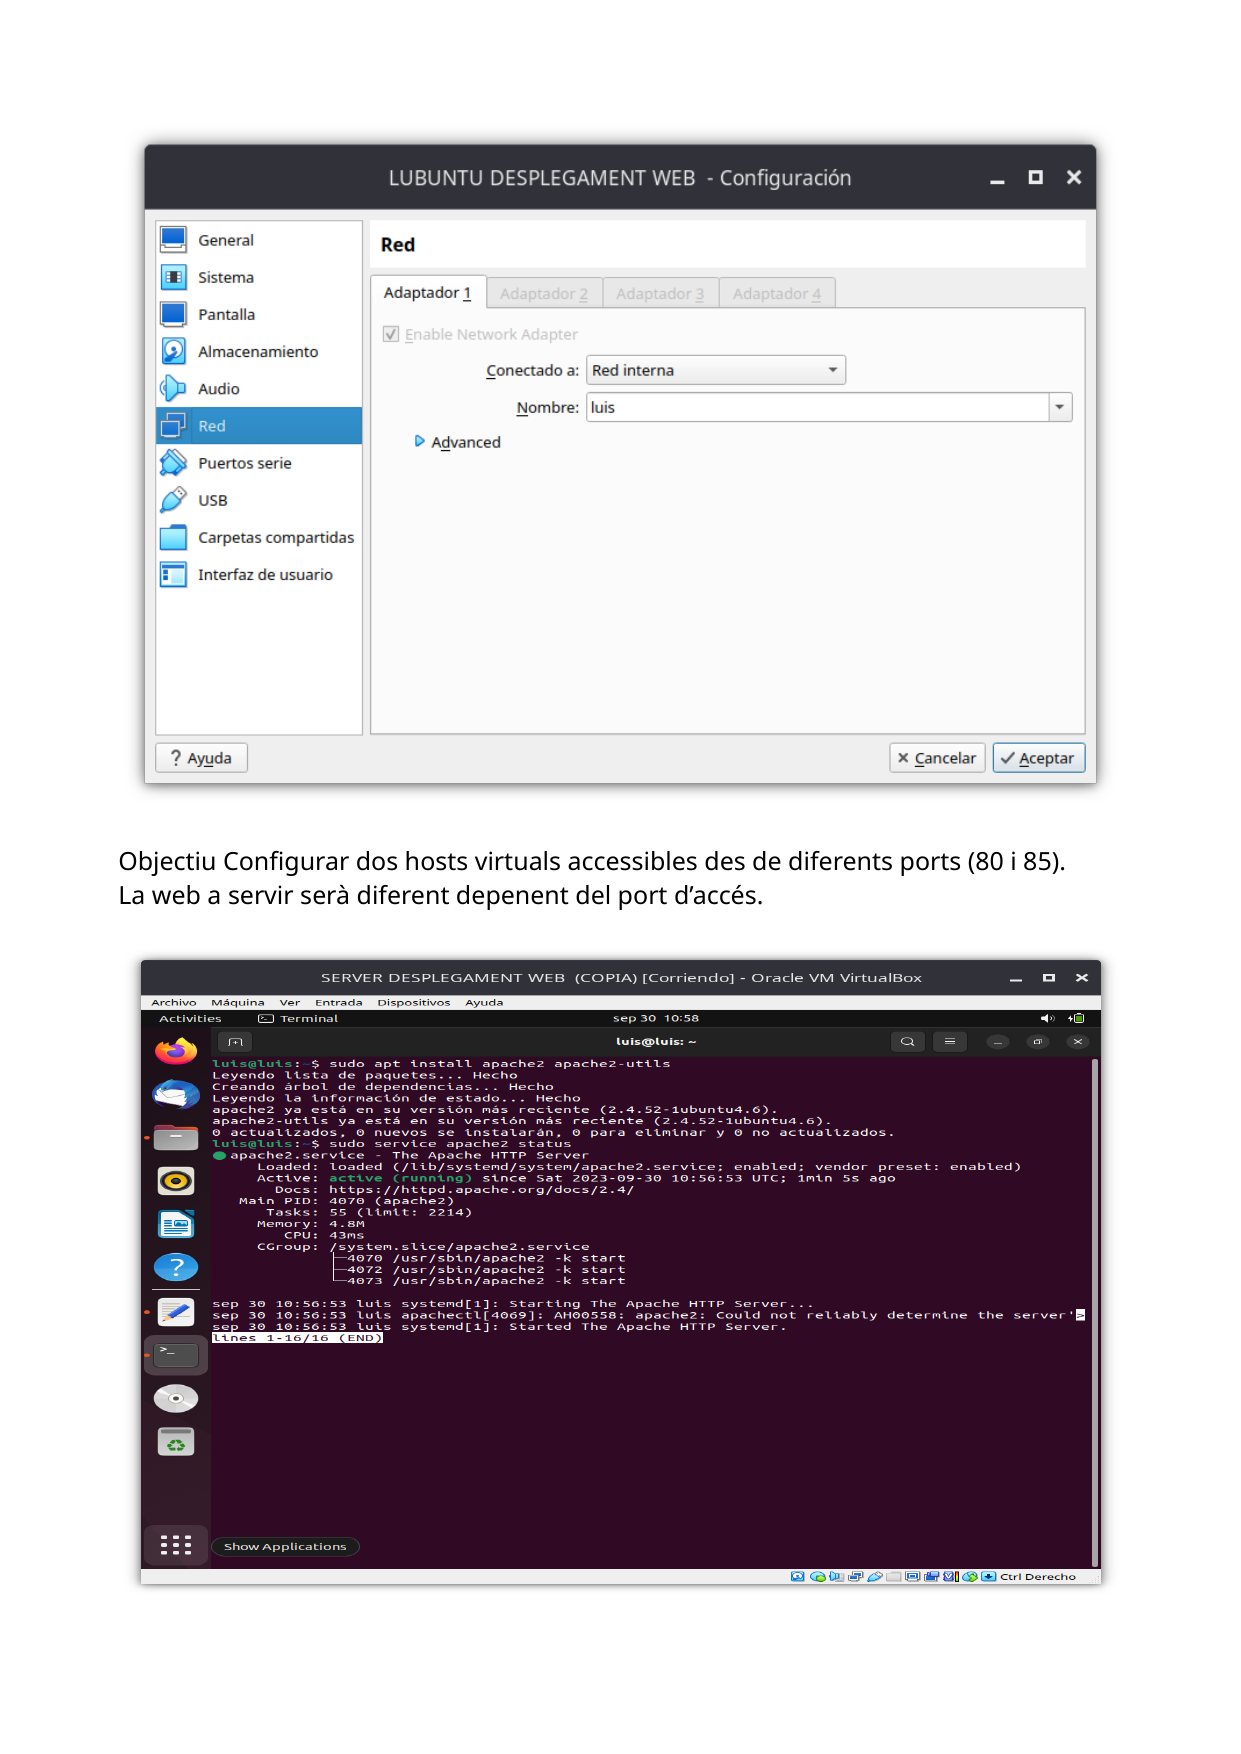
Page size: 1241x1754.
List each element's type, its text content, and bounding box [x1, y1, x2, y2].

picture [118, 946, 1123, 1598]
text Objectiu Configurar dos hosts virtuals accessibles des de diferents ports (80 i 85). [118, 844, 1122, 878]
picture [118, 118, 1123, 810]
text La web a servir serà diferent depenent del port d’accés. [118, 878, 1122, 912]
